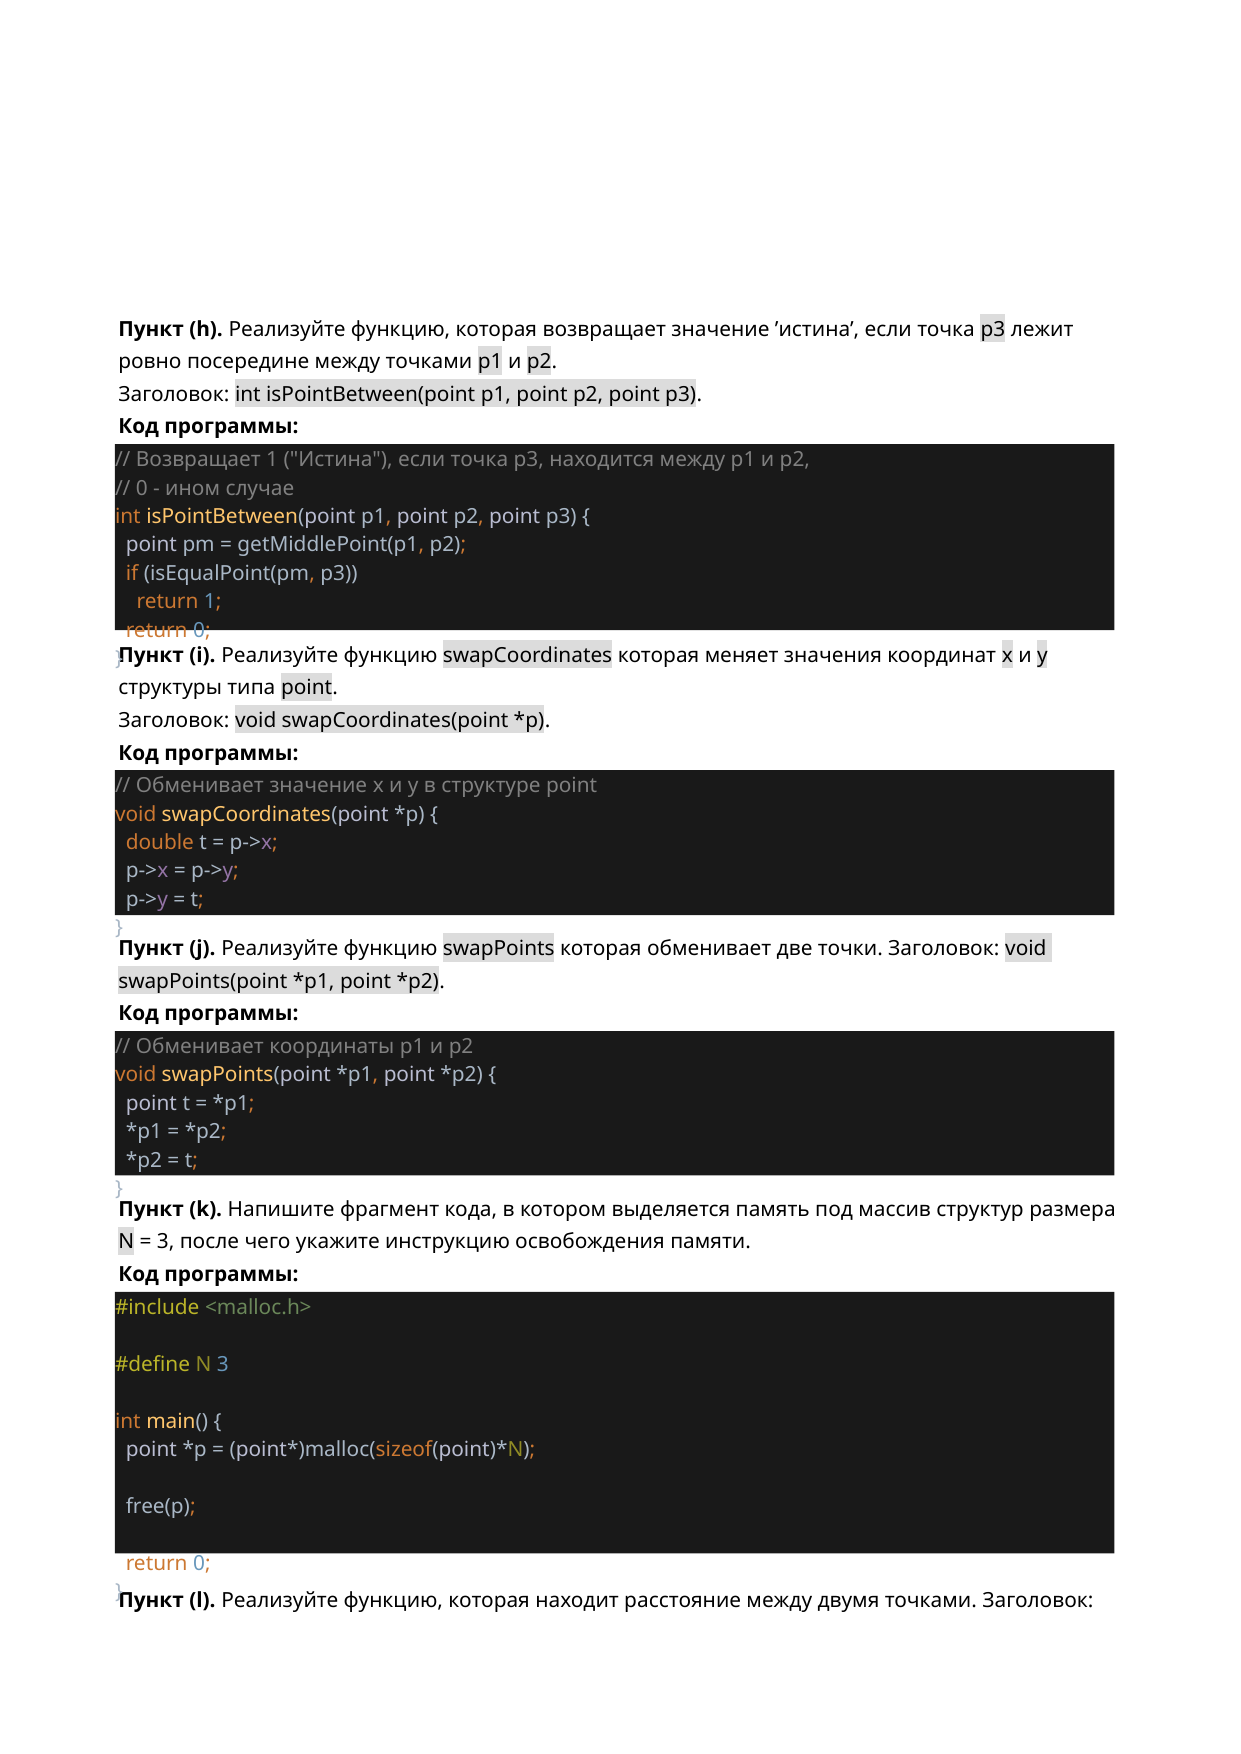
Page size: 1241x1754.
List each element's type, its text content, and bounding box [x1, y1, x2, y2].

text Пункт (j). Реализуйте функцию swapPoints которая обменивает две точки. Заголовок: void swapPoints(point *p1, point *p2). [118, 933, 1122, 994]
text Код программы: [118, 998, 1122, 1027]
text Код программы: [118, 738, 1122, 766]
text Пункт (h). Реализуйте функцию, которая возвращает значение ’истина’, если точка p3 лежит ровно посередине между точками p1 и p2. [118, 314, 1122, 375]
text Код программы: [118, 1259, 1122, 1288]
text Пункт (i). Реализуйте функцию swapCoordinates которая меняет значения координат x и y структуры типа point. [118, 640, 1122, 701]
text Заголовок: void swapCoordinates(point *p). [118, 705, 1122, 733]
text Код программы: [118, 412, 1122, 440]
text Пункт (l). Реализуйте функцию, которая находит расстояние между двумя точками. Заголовок: [118, 1585, 1122, 1614]
text Пункт (k). Напишите фрагмент кода, в котором выделяется память под массив структур размера N = 3, после чего укажите инструкцию освобождения памяти. [118, 1194, 1122, 1255]
text Заголовок: int isPointBetween(point p1, point p2, point p3). [118, 379, 1122, 407]
